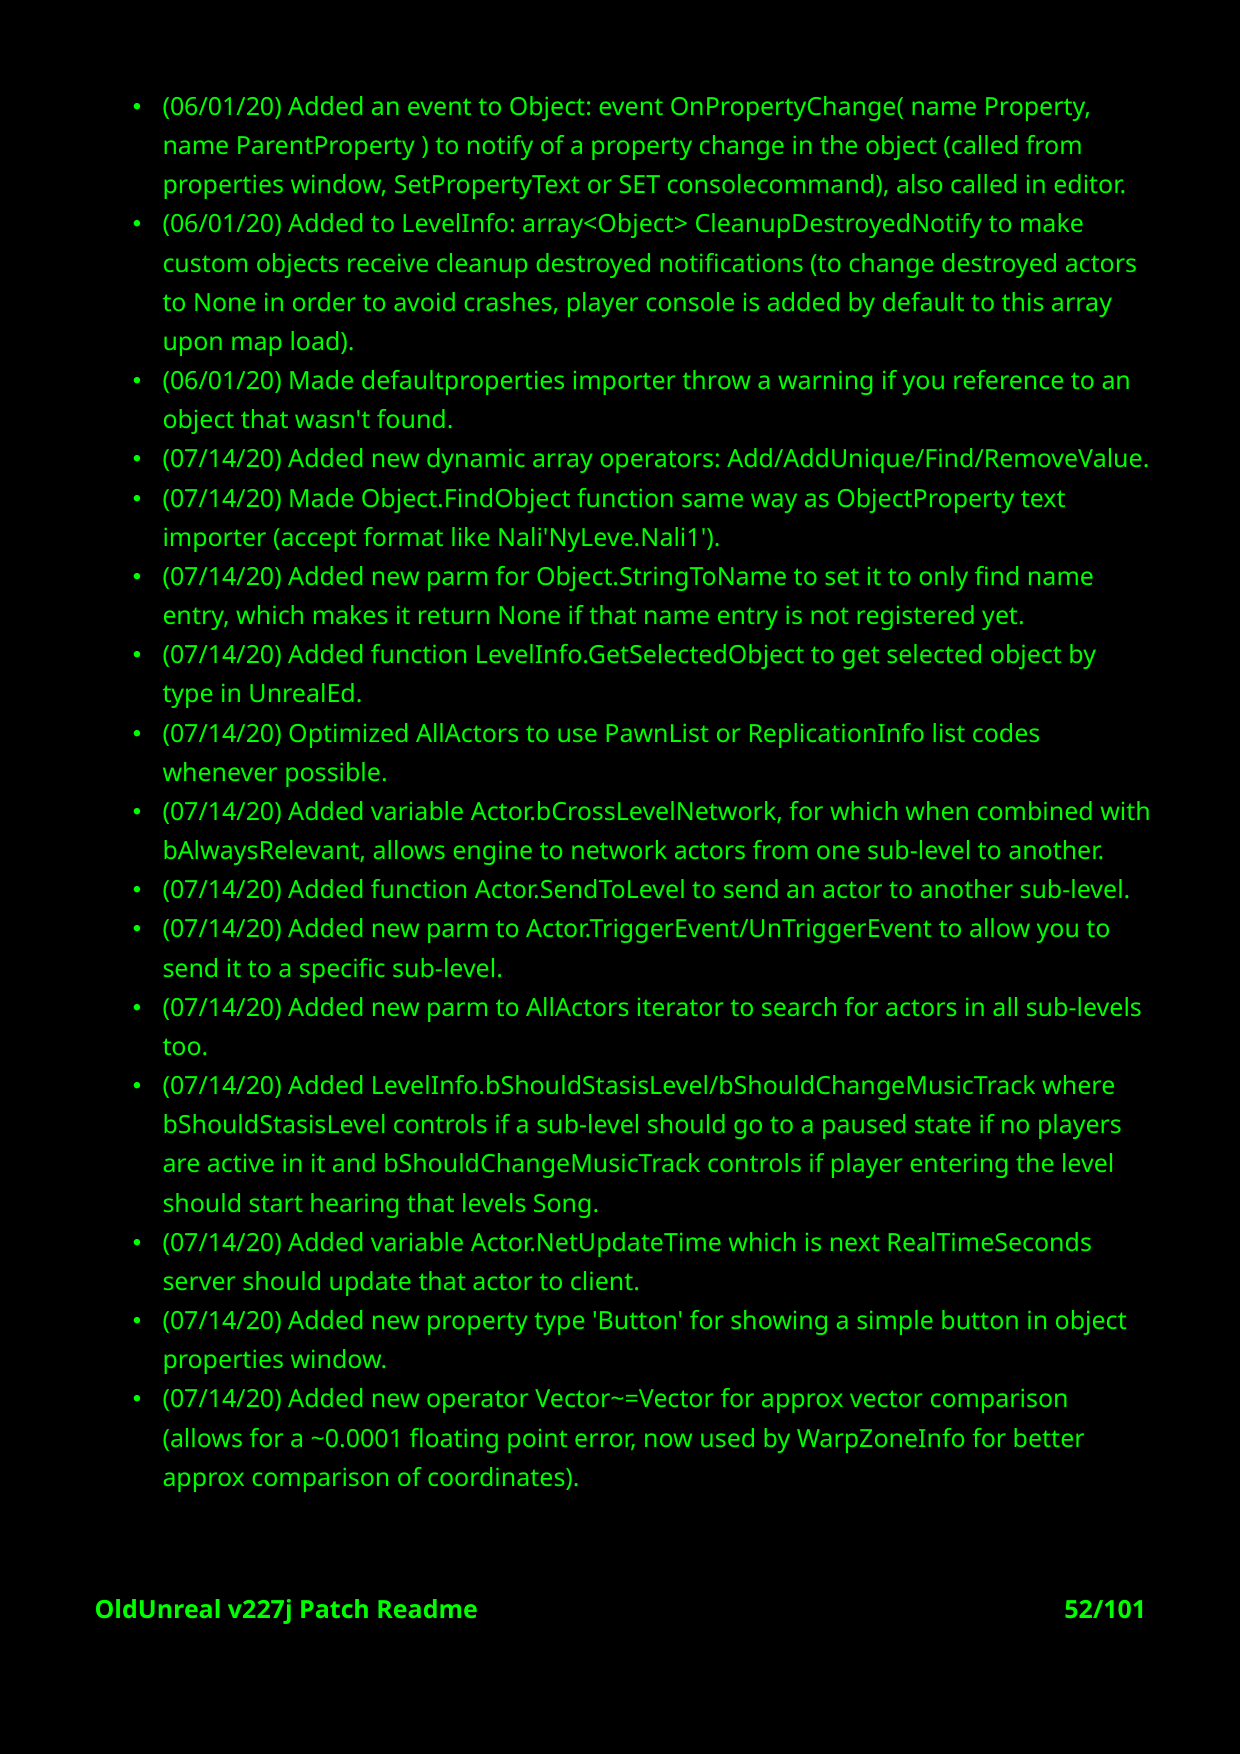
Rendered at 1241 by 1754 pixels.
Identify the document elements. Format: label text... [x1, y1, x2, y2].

list (07/14/20) Added variable Actor.NetUpdateTime which is next RealTimeSeconds server should update that actor to client. [133, 1224, 1152, 1298]
list (07/14/20) Added new parm to Actor.TriggerEvent/UnTriggerEvent to allow you to send it to a specific sub-level. [133, 911, 1152, 984]
list (07/14/20) Added new parm for Object.StringToName to set it to only find name entry, which makes it return None if that name entry is not registered yet. [133, 558, 1152, 632]
list (06/01/20) Added to LevelInfo: array<Object> CleanupDestroyedNotify to make custom objects receive cleanup destroyed notifications (to change destroyed actors to None in order to avoid crashes, player console is added by default to this array upon map load). [133, 206, 1152, 358]
list (07/14/20) Added new operator Vector~=Vector for approx vector comparison (allows for a ~0.0001 floating point error, now used by WarpZoneInfo for better approx comparison of coordinates). [133, 1381, 1152, 1493]
list (07/14/20) Made Object.FindObject function same way as ObjectProperty text importer (accept format like Nali'NyLeve.Nali1'). [133, 480, 1152, 553]
list (07/14/20) Added LevelInfo.bShouldStasisLevel/bShouldChangeMusicTrack where bShouldStasisLevel controls if a sub-level should go to a paused state if no players are active in it and bShouldChangeMusicTrack controls if player entering the level should start hearing that levels Song. [133, 1068, 1152, 1219]
list (07/14/20) Added variable Actor.bCrossLevelNetwork, for which when combined with bAlwaysRelevant, allows engine to network actors from one sub-level to another. [133, 793, 1152, 867]
list (07/14/20) Added function LevelInfo.GetSelectedObject to get selected object by type in UnrealEd. [133, 637, 1152, 710]
list (07/14/20) Added new property type 'Button' for showing a simple button in object properties window. [133, 1303, 1152, 1376]
list (06/01/20) Added an event to Object: event OnPropertyChange( name Property, name ParentProperty ) to notify of a property change in the object (called from properties window, SetPropertyText or SET consolecommand), also called in editor. [133, 88, 1152, 201]
list (07/14/20) Added new parm to AllActors iterator to search for actors in all sub-levels too. [133, 989, 1152, 1063]
list (06/01/20) Made defaultproperties importer throw a warning if you reference to an object that wasn't found. [133, 363, 1152, 436]
list (07/14/20) Optimized AllActors to use PawnList or ReplicationInfo list codes whenever possible. [133, 715, 1152, 788]
list (07/14/20) Added new dynamic array operators: Add/AddUnique/Find/RemoveValue. [133, 441, 1152, 475]
list (07/14/20) Added function Actor.SendToLevel to send an actor to another sub-level. [133, 872, 1152, 906]
